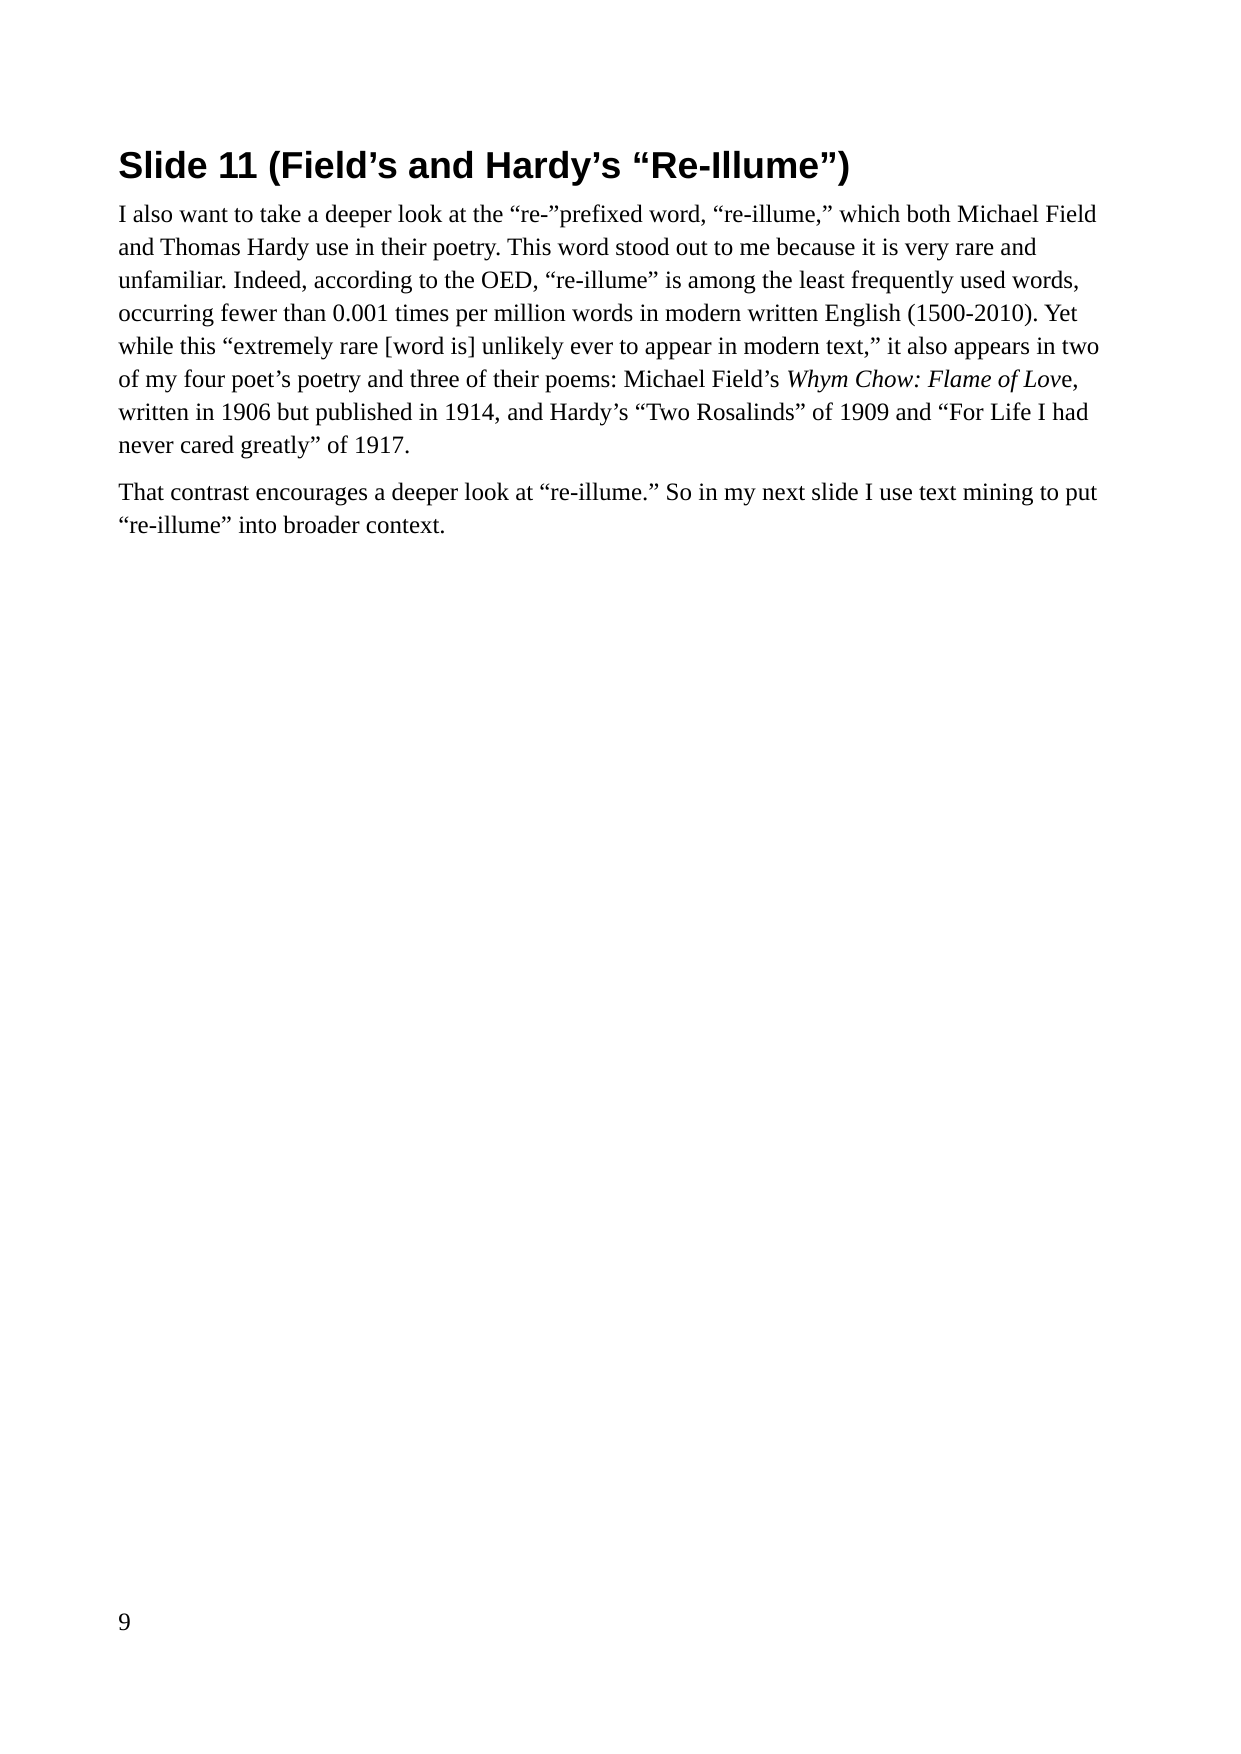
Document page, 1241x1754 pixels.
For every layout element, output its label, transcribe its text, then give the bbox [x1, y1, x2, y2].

subtitle Slide 11 (Field’s and Hardy’s “Re-Illume”) [118, 143, 1122, 186]
text I also want to take a deeper look at the “re-”prefixed word, “re-illume,” which both Michael Field and Thomas Hardy use in their poetry. This word stood out to me because it is very rare and unfamiliar. Indeed, according to the OED, “re-illume” is among the least frequently used words, occurring fewer than 0.001 times per million words in modern written English (1500-2010). Yet while this “extremely rare [word is] unlikely ever to appear in modern text,” it also appears in two of my four poet’s poetry and three of their poems: Michael Field’s Whym Chow: Flame of Love, written in 1906 but published in 1914, and Hardy’s “Two Rosalinds” of 1909 and “For Life I had never cared greatly” of 1917. [118, 199, 1122, 459]
text That contrast encourages a deeper look at “re-illume.” So in my next slide I use text mining to put “re-illume” into broader context. [118, 477, 1122, 539]
